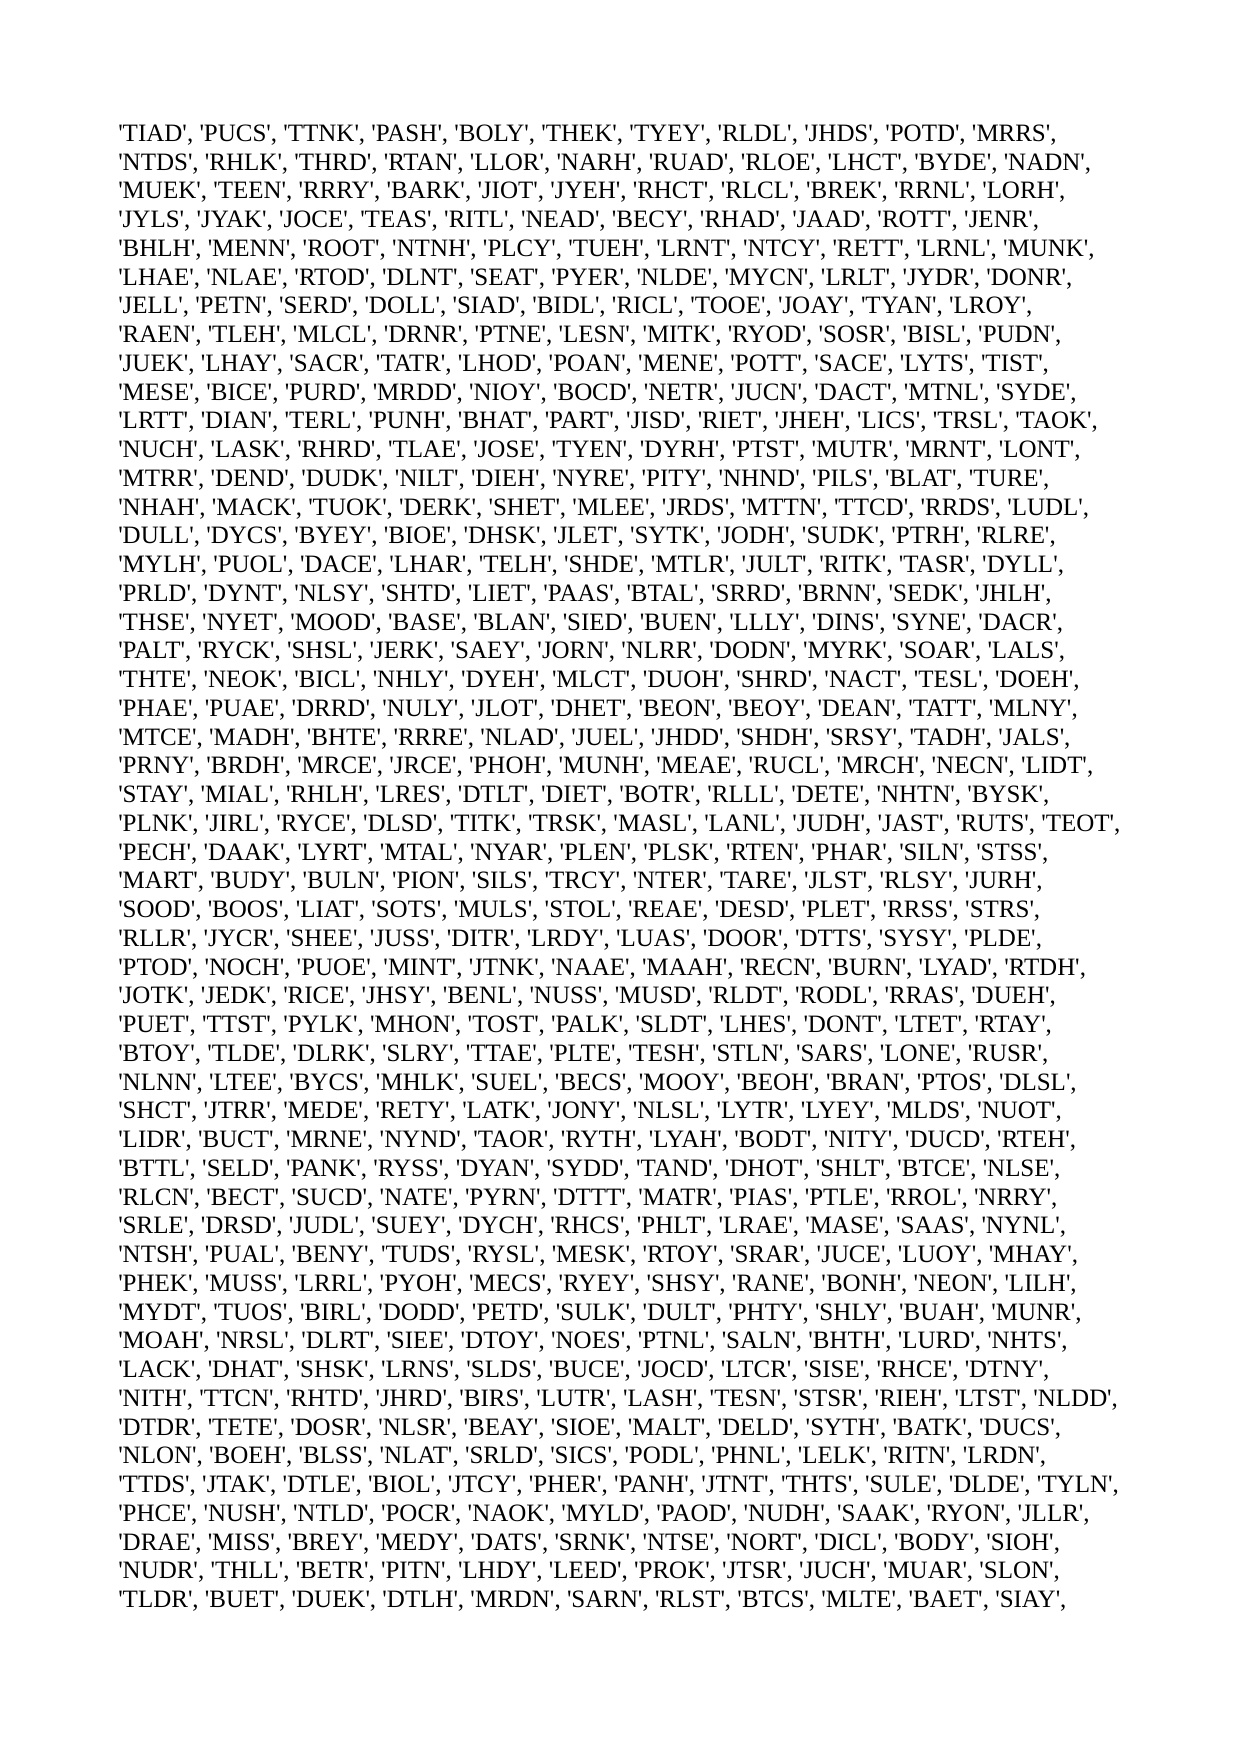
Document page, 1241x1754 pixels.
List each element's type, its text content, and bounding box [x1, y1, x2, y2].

text 'TIAD', 'PUCS', 'TTNK', 'PASH', 'BOLY', 'THEK', 'TYEY', 'RLDL', 'JHDS', 'POTD', 'MRRS', 'NTDS', 'RHLK', 'THRD', 'RTAN', 'LLOR', 'NARH', 'RUAD', 'RLOE', 'LHCT', 'BYDE', 'NADN', 'MUEK', 'TEEN', 'RRRY', 'BARK', 'JIOT', 'JYEH', 'RHCT', 'RLCL', 'BREK', 'RRNL', 'LORH', 'JYLS', 'JYAK', 'JOCE', 'TEAS', 'RITL', 'NEAD', 'BECY', 'RHAD', 'JAAD', 'ROTT', 'JENR', 'BHLH', 'MENN', 'ROOT', 'NTNH', 'PLCY', 'TUEH', 'LRNT', 'NTCY', 'RETT', 'LRNL', 'MUNK', 'LHAE', 'NLAE', 'RTOD', 'DLNT', 'SEAT', 'PYER', 'NLDE', 'MYCN', 'LRLT', 'JYDR', 'DONR', 'JELL', 'PETN', 'SERD', 'DOLL', 'SIAD', 'BIDL', 'RICL', 'TOOE', 'JOAY', 'TYAN', 'LROY', 'RAEN', 'TLEH', 'MLCL', 'DRNR', 'PTNE', 'LESN', 'MITK', 'RYOD', 'SOSR', 'BISL', 'PUDN', 'JUEK', 'LHAY', 'SACR', 'TATR', 'LHOD', 'POAN', 'MENE', 'POTT', 'SACE', 'LYTS', 'TIST', 'MESE', 'BICE', 'PURD', 'MRDD', 'NIOY', 'BOCD', 'NETR', 'JUCN', 'DACT', 'MTNL', 'SYDE', 'LRTT', 'DIAN', 'TERL', 'PUNH', 'BHAT', 'PART', 'JISD', 'RIET', 'JHEH', 'LICS', 'TRSL', 'TAOK', 'NUCH', 'LASK', 'RHRD', 'TLAE', 'JOSE', 'TYEN', 'DYRH', 'PTST', 'MUTR', 'MRNT', 'LONT', 'MTRR', 'DEND', 'DUDK', 'NILT', 'DIEH', 'NYRE', 'PITY', 'NHND', 'PILS', 'BLAT', 'TURE', 'NHAH', 'MACK', 'TUOK', 'DERK', 'SHET', 'MLEE', 'JRDS', 'MTTN', 'TTCD', 'RRDS', 'LUDL', 'DULL', 'DYCS', 'BYEY', 'BIOE', 'DHSK', 'JLET', 'SYTK', 'JODH', 'SUDK', 'PTRH', 'RLRE', 'MYLH', 'PUOL', 'DACE', 'LHAR', 'TELH', 'SHDE', 'MTLR', 'JULT', 'RITK', 'TASR', 'DYLL', 'PRLD', 'DYNT', 'NLSY', 'SHTD', 'LIET', 'PAAS', 'BTAL', 'SRRD', 'BRNN', 'SEDK', 'JHLH', 'THSE', 'NYET', 'MOOD', 'BASE', 'BLAN', 'SIED', 'BUEN', 'LLLY', 'DINS', 'SYNE', 'DACR', 'PALT', 'RYCK', 'SHSL', 'JERK', 'SAEY', 'JORN', 'NLRR', 'DODN', 'MYRK', 'SOAR', 'LALS', 'THTE', 'NEOK', 'BICL', 'NHLY', 'DYEH', 'MLCT', 'DUOH', 'SHRD', 'NACT', 'TESL', 'DOEH', 'PHAE', 'PUAE', 'DRRD', 'NULY', 'JLOT', 'DHET', 'BEON', 'BEOY', 'DEAN', 'TATT', 'MLNY', 'MTCE', 'MADH', 'BHTE', 'RRRE', 'NLAD', 'JUEL', 'JHDD', 'SHDH', 'SRSY', 'TADH', 'JALS', 'PRNY', 'BRDH', 'MRCE', 'JRCE', 'PHOH', 'MUNH', 'MEAE', 'RUCL', 'MRCH', 'NECN', 'LIDT', 'STAY', 'MIAL', 'RHLH', 'LRES', 'DTLT', 'DIET', 'BOTR', 'RLLL', 'DETE', 'NHTN', 'BYSK', 'PLNK', 'JIRL', 'RYCE', 'DLSD', 'TITK', 'TRSK', 'MASL', 'LANL', 'JUDH', 'JAST', 'RUTS', 'TEOT', 'PECH', 'DAAK', 'LYRT', 'MTAL', 'NYAR', 'PLEN', 'PLSK', 'RTEN', 'PHAR', 'SILN', 'STSS', 'MART', 'BUDY', 'BULN', 'PION', 'SILS', 'TRCY', 'NTER', 'TARE', 'JLST', 'RLSY', 'JURH', 'SOOD', 'BOOS', 'LIAT', 'SOTS', 'MULS', 'STOL', 'REAE', 'DESD', 'PLET', 'RRSS', 'STRS', 'RLLR', 'JYCR', 'SHEE', 'JUSS', 'DITR', 'LRDY', 'LUAS', 'DOOR', 'DTTS', 'SYSY', 'PLDE', 'PTOD', 'NOCH', 'PUOE', 'MINT', 'JTNK', 'NAAE', 'MAAH', 'RECN', 'BURN', 'LYAD', 'RTDH', 'JOTK', 'JEDK', 'RICE', 'JHSY', 'BENL', 'NUSS', 'MUSD', 'RLDT', 'RODL', 'RRAS', 'DUEH', 'PUET', 'TTST', 'PYLK', 'MHON', 'TOST', 'PALK', 'SLDT', 'LHES', 'DONT', 'LTET', 'RTAY', 'BTOY', 'TLDE', 'DLRK', 'SLRY', 'TTAE', 'PLTE', 'TESH', 'STLN', 'SARS', 'LONE', 'RUSR', 'NLNN', 'LTEE', 'BYCS', 'MHLK', 'SUEL', 'BECS', 'MOOY', 'BEOH', 'BRAN', 'PTOS', 'DLSL', 'SHCT', 'JTRR', 'MEDE', 'RETY', 'LATK', 'JONY', 'NLSL', 'LYTR', 'LYEY', 'MLDS', 'NUOT', 'LIDR', 'BUCT', 'MRNE', 'NYND', 'TAOR', 'RYTH', 'LYAH', 'BODT', 'NITY', 'DUCD', 'RTEH', 'BTTL', 'SELD', 'PANK', 'RYSS', 'DYAN', 'SYDD', 'TAND', 'DHOT', 'SHLT', 'BTCE', 'NLSE', 'RLCN', 'BECT', 'SUCD', 'NATE', 'PYRN', 'DTTT', 'MATR', 'PIAS', 'PTLE', 'RROL', 'NRRY', 'SRLE', 'DRSD', 'JUDL', 'SUEY', 'DYCH', 'RHCS', 'PHLT', 'LRAE', 'MASE', 'SAAS', 'NYNL', 'NTSH', 'PUAL', 'BENY', 'TUDS', 'RYSL', 'MESK', 'RTOY', 'SRAR', 'JUCE', 'LUOY', 'MHAY', 'PHEK', 'MUSS', 'LRRL', 'PYOH', 'MECS', 'RYEY', 'SHSY', 'RANE', 'BONH', 'NEON', 'LILH', 'MYDT', 'TUOS', 'BIRL', 'DODD', 'PETD', 'SULK', 'DULT', 'PHTY', 'SHLY', 'BUAH', 'MUNR', 'MOAH', 'NRSL', 'DLRT', 'SIEE', 'DTOY', 'NOES', 'PTNL', 'SALN', 'BHTH', 'LURD', 'NHTS', 'LACK', 'DHAT', 'SHSK', 'LRNS', 'SLDS', 'BUCE', 'JOCD', 'LTCR', 'SISE', 'RHCE', 'DTNY', 'NITH', 'TTCN', 'RHTD', 'JHRD', 'BIRS', 'LUTR', 'LASH', 'TESN', 'STSR', 'RIEH', 'LTST', 'NLDD', 'DTDR', 'TETE', 'DOSR', 'NLSR', 'BEAY', 'SIOE', 'MALT', 'DELD', 'SYTH', 'BATK', 'DUCS', 'NLON', 'BOEH', 'BLSS', 'NLAT', 'SRLD', 'SICS', 'PODL', 'PHNL', 'LELK', 'RITN', 'LRDN', 'TTDS', 'JTAK', 'DTLE', 'BIOL', 'JTCY', 'PHER', 'PANH', 'JTNT', 'THTS', 'SULE', 'DLDE', 'TYLN', 'PHCE', 'NUSH', 'NTLD', 'POCR', 'NAOK', 'MYLD', 'PAOD', 'NUDH', 'SAAK', 'RYON', 'JLLR', 'DRAE', 'MISS', 'BREY', 'MEDY', 'DATS', 'SRNK', 'NTSE', 'NORT', 'DICL', 'BODY', 'SIOH', 'NUDR', 'THLL', 'BETR', 'PITN', 'LHDY', 'LEED', 'PROK', 'JTSR', 'JUCH', 'MUAR', 'SLON', 'TLDR', 'BUET', 'DUEK', 'DTLH', 'MRDN', 'SARN', 'RLST', 'BTCS', 'MLTE', 'BAET', 'SIAY', [118, 118, 1122, 1613]
